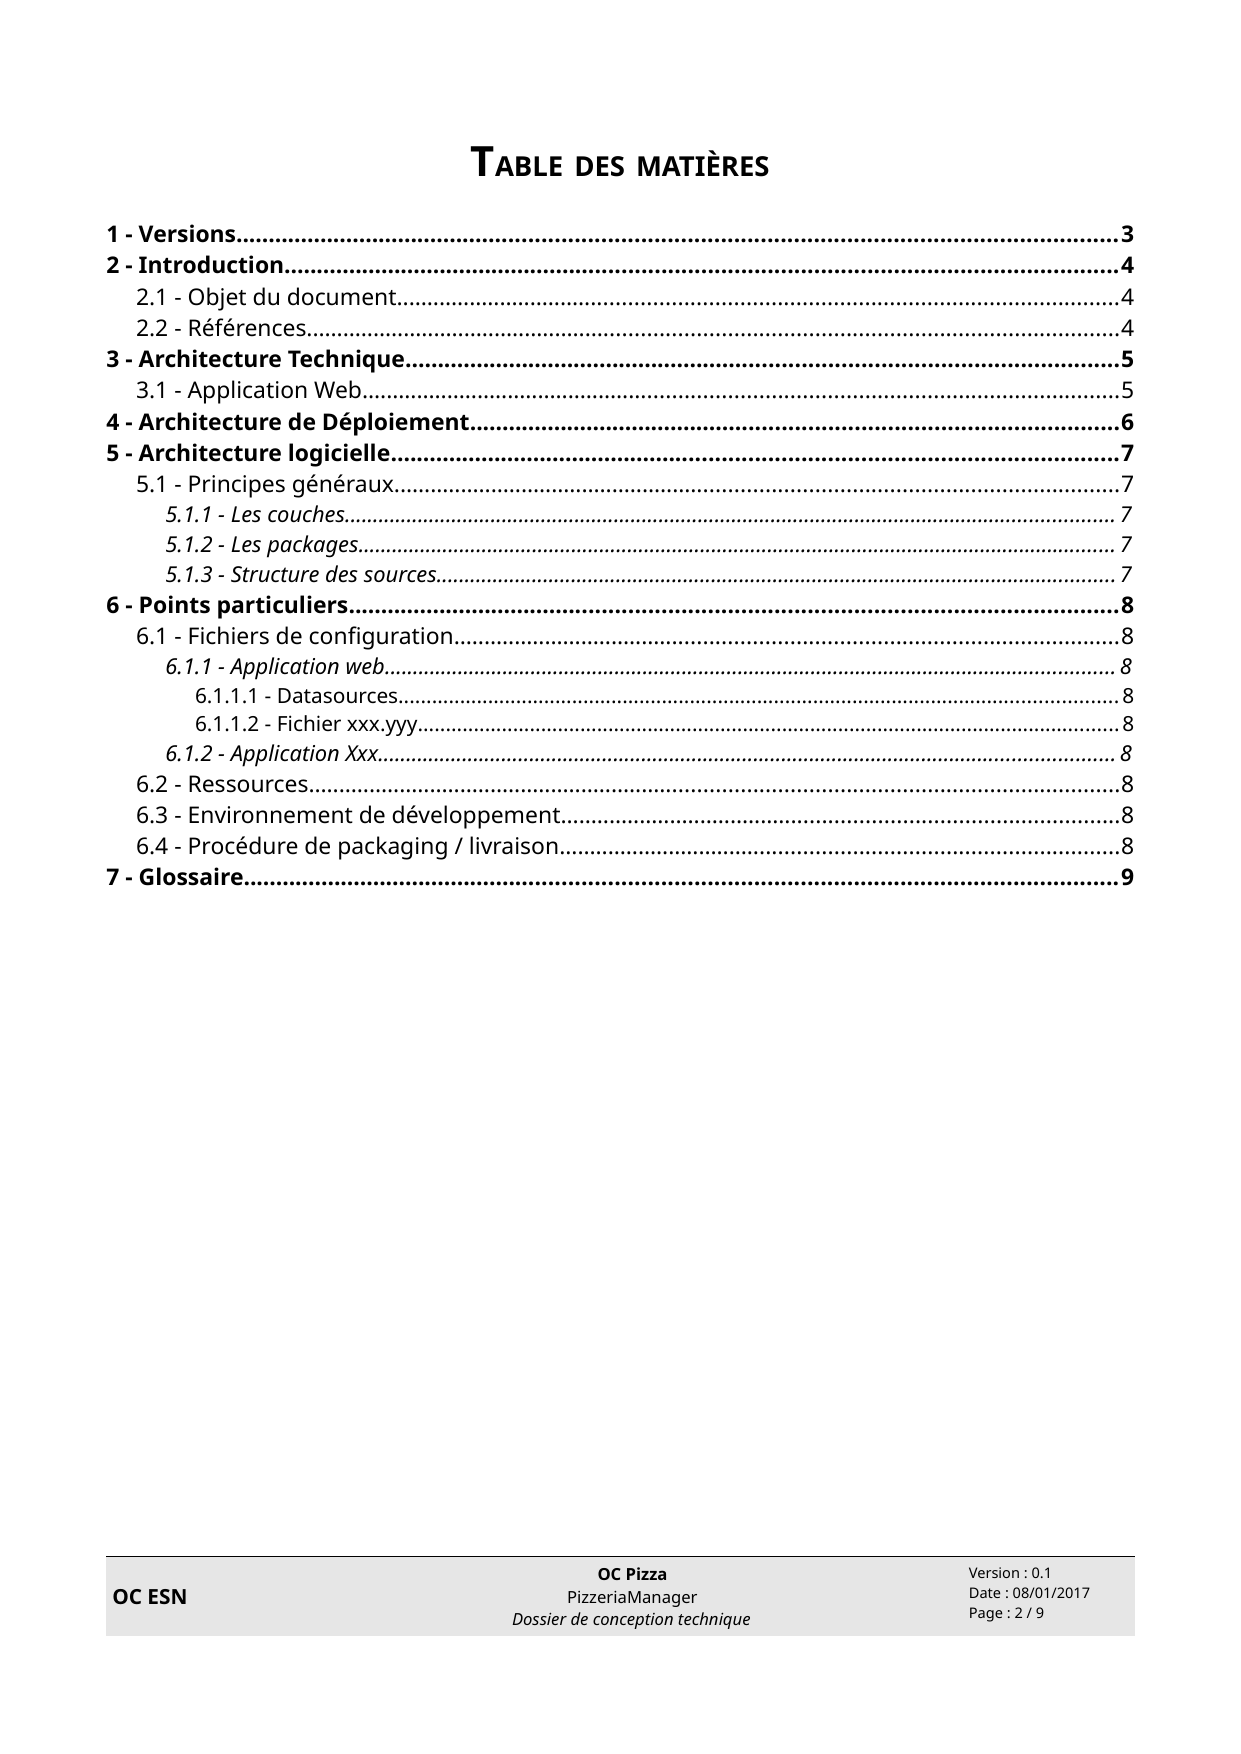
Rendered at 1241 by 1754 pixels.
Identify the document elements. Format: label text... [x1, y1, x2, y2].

text 6 - Points particuliers 8 [106, 588, 1134, 620]
text 5.1.1 - Les couches 7 [165, 499, 1134, 529]
text 7 - Glossaire 9 [106, 861, 1134, 892]
text 6.3 - Environnement de développement 8 [136, 799, 1134, 830]
text 6.1.1.2 - Fichier xxx.yyy 8 [195, 709, 1134, 738]
text 3 - Architecture Technique 5 [106, 343, 1134, 374]
text 2.2 - Références 4 [136, 312, 1134, 343]
text 5.1.3 - Structure des sources 7 [165, 559, 1134, 588]
text 6.1.1 - Application web 8 [165, 651, 1134, 681]
subtitle Table des matières [106, 132, 1134, 188]
text 6.1 - Fichiers de configuration 8 [136, 620, 1134, 651]
text 6.4 - Procédure de packaging / livraison 8 [136, 830, 1134, 861]
text 6.1.1.1 - Datasources 8 [195, 681, 1134, 709]
text 6.1.2 - Application Xxx 8 [165, 738, 1134, 767]
text 1 - Versions 3 [106, 218, 1134, 249]
text 5.1.2 - Les packages 7 [165, 529, 1134, 559]
text 5.1 - Principes généraux 7 [136, 468, 1134, 499]
text 3.1 - Application Web 5 [136, 374, 1134, 405]
text 4 - Architecture de Déploiement 6 [106, 405, 1134, 437]
text 5 - Architecture logicielle 7 [106, 437, 1134, 468]
text 2.1 - Objet du document 4 [136, 280, 1134, 312]
text 2 - Introduction 4 [106, 249, 1134, 280]
text 6.2 - Ressources 8 [136, 767, 1134, 799]
